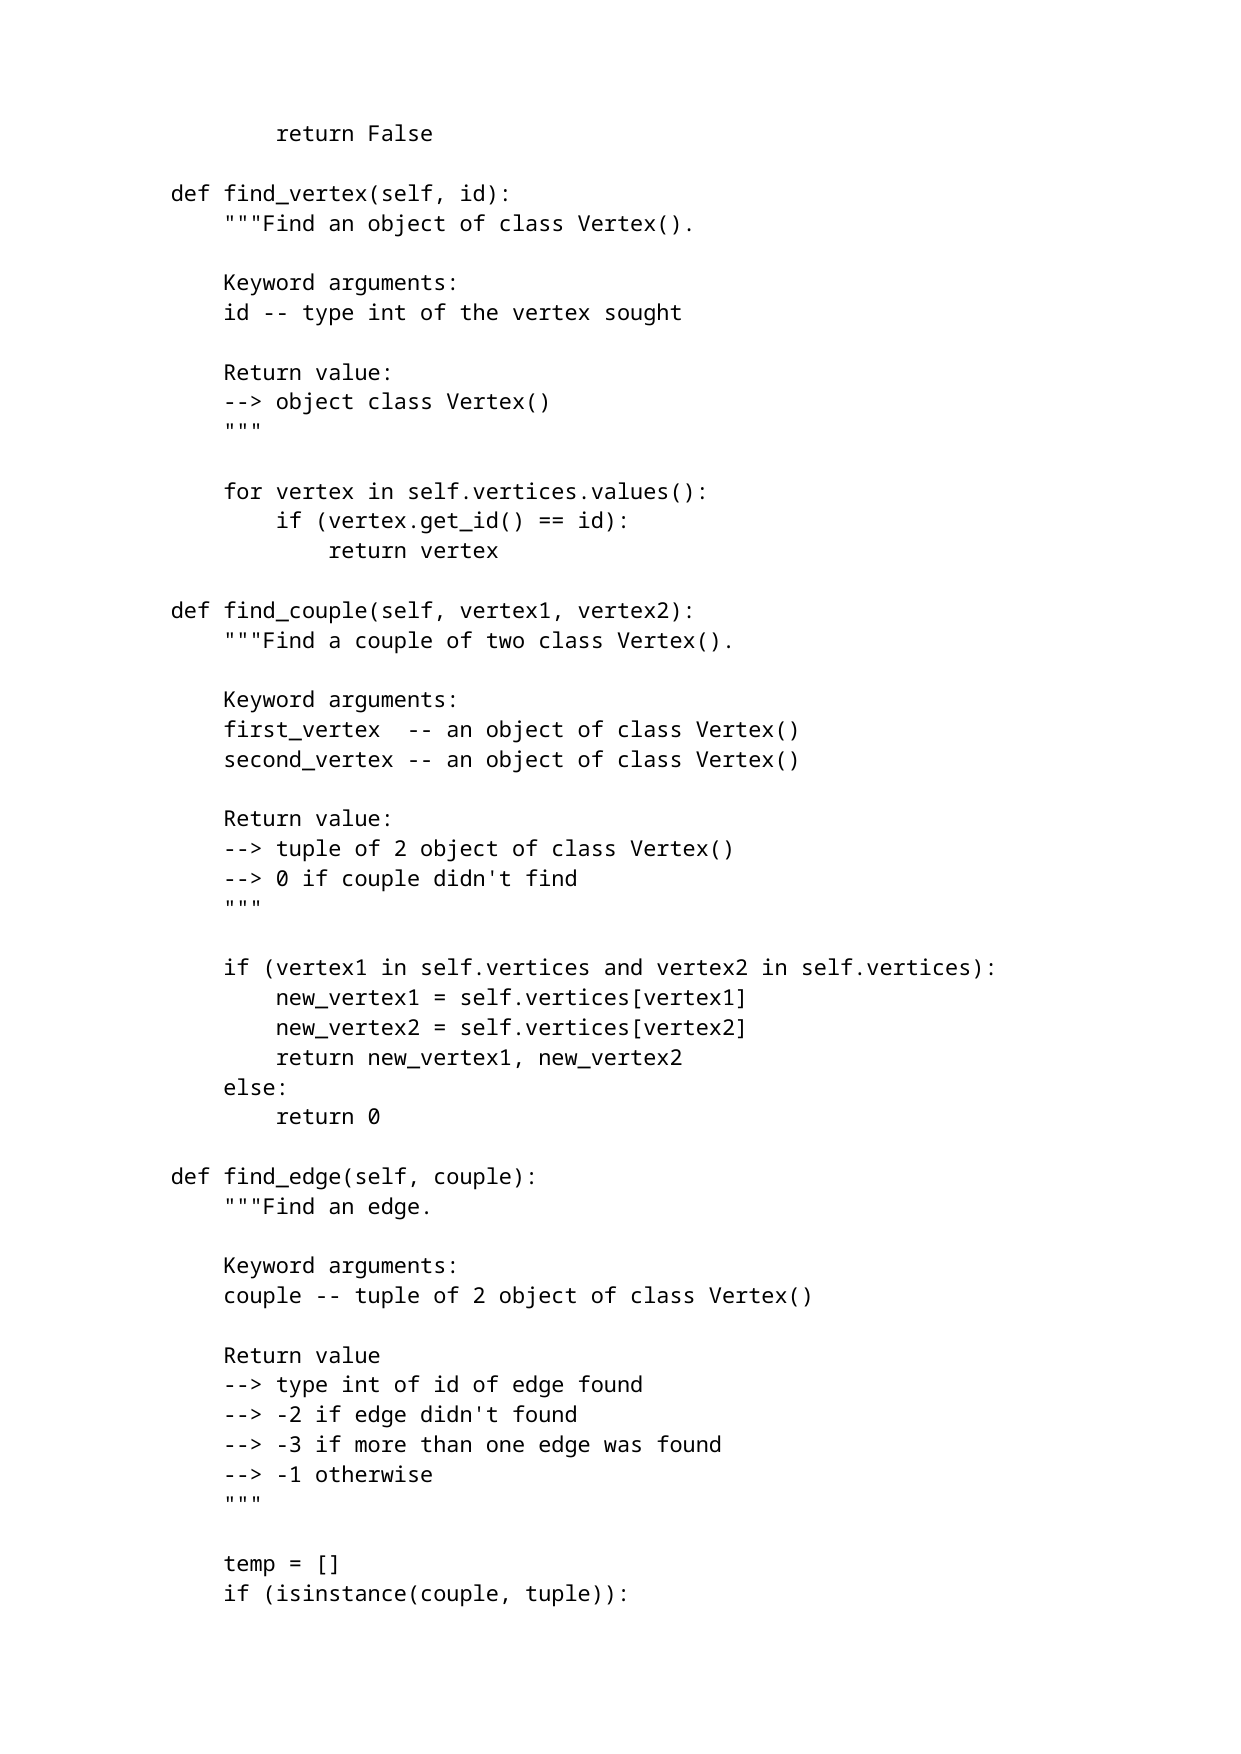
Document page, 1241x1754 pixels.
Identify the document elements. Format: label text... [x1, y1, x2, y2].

text """ [118, 1488, 1122, 1518]
text return False [118, 118, 1122, 148]
text return vertex [118, 535, 1122, 565]
text couple -- tuple of 2 object of class Vertex() [118, 1280, 1122, 1310]
text """ [118, 416, 1122, 446]
text first_vertex -- an object of class Vertex() [118, 714, 1122, 744]
text def find_vertex(self, id): [118, 178, 1122, 207]
text """Find a couple of two class Vertex(). [118, 624, 1122, 654]
text new_vertex1 = self.vertices[vertex1] [118, 982, 1122, 1012]
text --> -3 if more than one edge was found [118, 1429, 1122, 1459]
text """Find an object of class Vertex(). [118, 207, 1122, 237]
text Keyword arguments: [118, 267, 1122, 297]
text new_vertex2 = self.vertices[vertex2] [118, 1012, 1122, 1042]
text """ [118, 893, 1122, 922]
text for vertex in self.vertices.values(): [118, 476, 1122, 505]
text --> -1 otherwise [118, 1459, 1122, 1488]
text if (vertex.get_id() == id): [118, 505, 1122, 535]
text --> -2 if edge didn't found [118, 1399, 1122, 1429]
text id -- type int of the vertex sought [118, 297, 1122, 327]
text Keyword arguments: [118, 684, 1122, 714]
text """Find an edge. [118, 1191, 1122, 1220]
text Return value [118, 1339, 1122, 1369]
text if (isinstance(couple, tuple)): [118, 1578, 1122, 1608]
text Return value: [118, 356, 1122, 386]
text return new_vertex1, new_vertex2 [118, 1042, 1122, 1071]
text temp = [] [118, 1548, 1122, 1578]
text def find_edge(self, couple): [118, 1161, 1122, 1191]
text return 0 [118, 1101, 1122, 1131]
text --> tuple of 2 object of class Vertex() [118, 833, 1122, 863]
text else: [118, 1071, 1122, 1101]
text Return value: [118, 803, 1122, 833]
text --> object class Vertex() [118, 386, 1122, 416]
text --> 0 if couple didn't find [118, 863, 1122, 893]
text second_vertex -- an object of class Vertex() [118, 744, 1122, 773]
text if (vertex1 in self.vertices and vertex2 in self.vertices): [118, 952, 1122, 982]
text Keyword arguments: [118, 1250, 1122, 1280]
text def find_couple(self, vertex1, vertex2): [118, 595, 1122, 624]
text --> type int of id of edge found [118, 1369, 1122, 1399]
